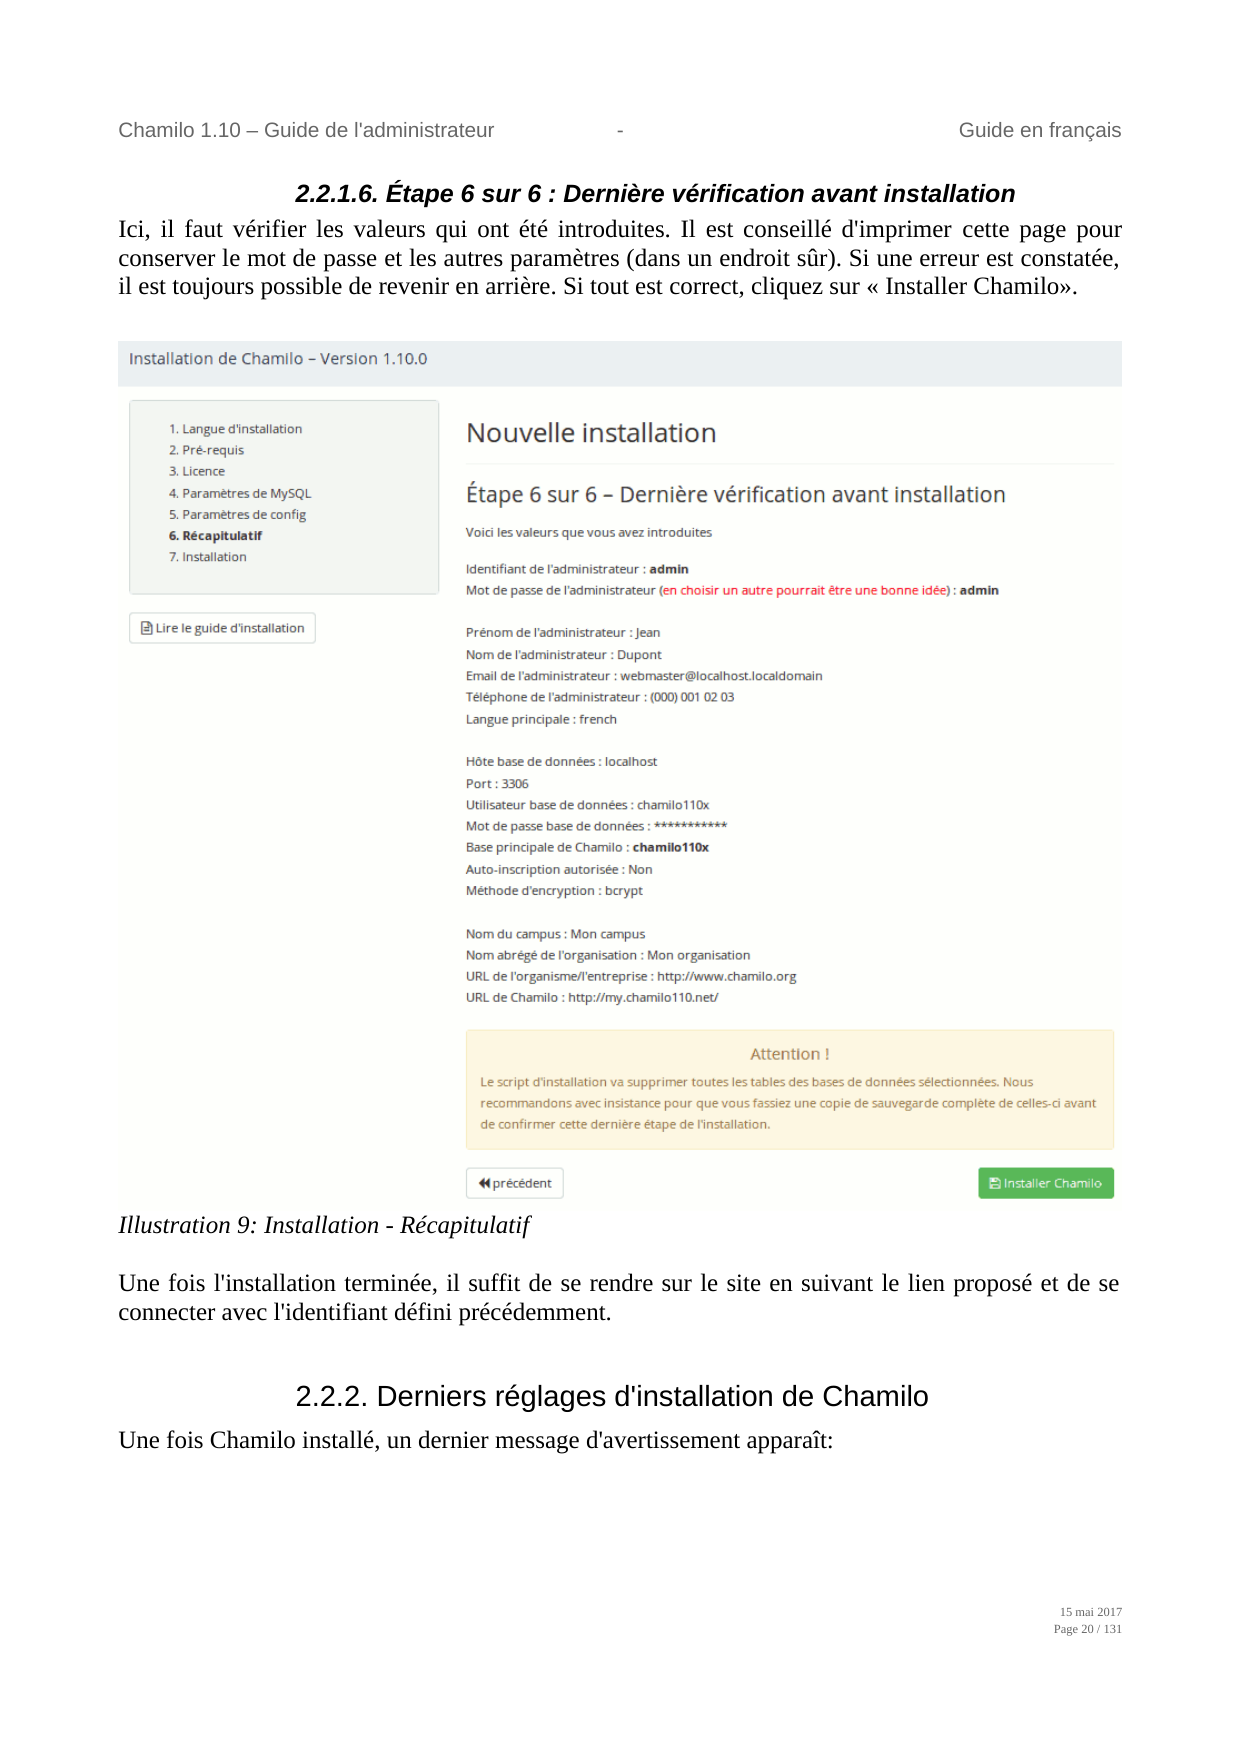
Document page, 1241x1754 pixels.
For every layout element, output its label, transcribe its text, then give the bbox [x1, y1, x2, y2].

text Illustration 9: Installation - Récapitulatif [118, 1211, 1122, 1239]
text Une fois Chamilo installé, un dernier message d'avertissement apparaît: [118, 1425, 1122, 1454]
text Ici, il faut vérifier les valeurs qui ont été introduites. Il est conseillé d'imprimer cette page pour conserver le mot de passe et les autres paramètres (dans un endroit sûr). Si une erreur est constatée, il est toujours possible de revenir en arrière. Si tout est correct, cliquez sur « Installer Chamilo». [118, 214, 1122, 300]
subtitle Étape 6 sur 6 : Dernière vérification avant installation [295, 179, 1122, 207]
subtitle Derniers réglages d'installation de Chamilo [295, 1379, 1122, 1413]
picture [118, 341, 1122, 1211]
text Une fois l'installation terminée, il suffit de se rendre sur le site en suivant le lien proposé et de se connecter avec l'identifiant défini précédemment. [118, 1268, 1122, 1326]
